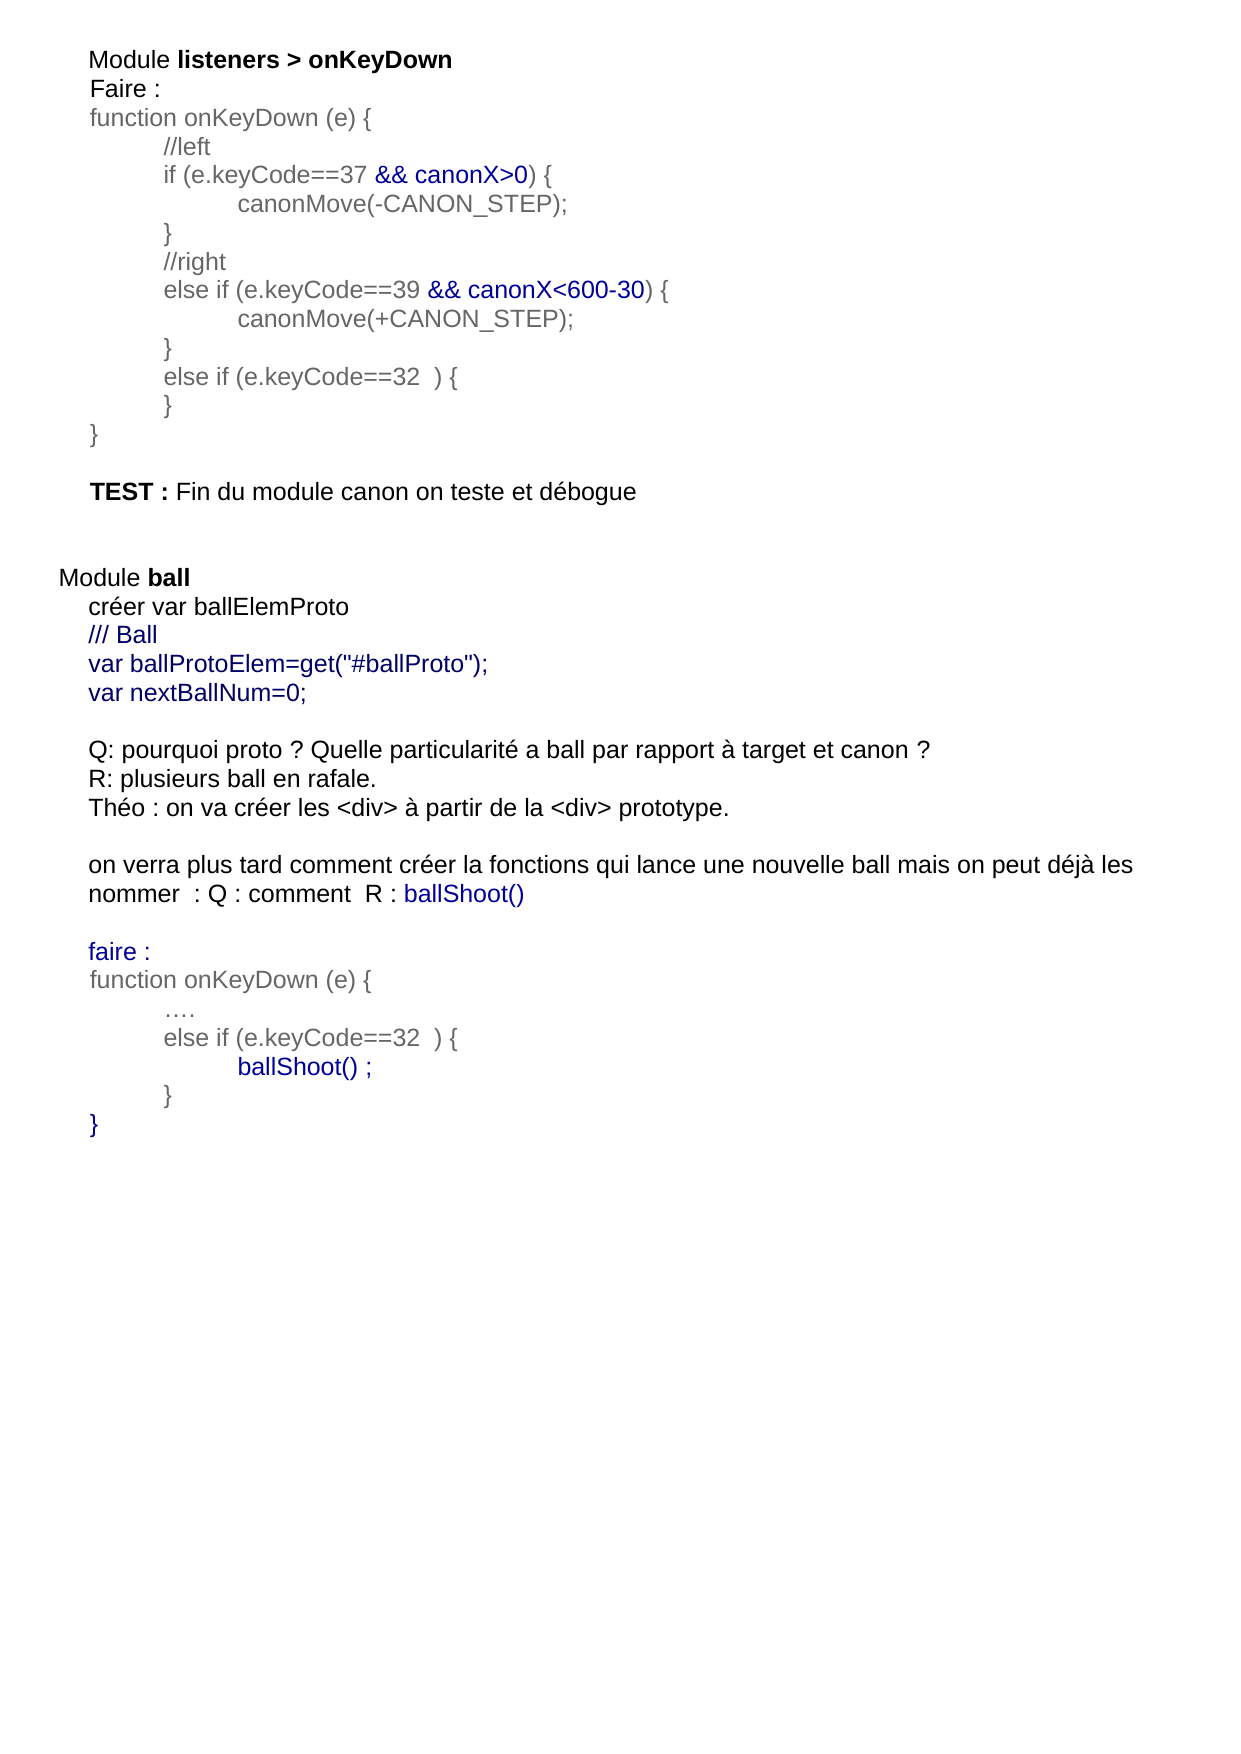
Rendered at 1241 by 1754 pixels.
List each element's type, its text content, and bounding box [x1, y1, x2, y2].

text } [89, 390, 1193, 419]
text Module listeners > onKeyDown [88, 45, 1193, 74]
text créer var ballElemProto [88, 592, 1193, 620]
text } [89, 1080, 1193, 1109]
text faire : [88, 937, 1193, 965]
text else if (e.keyCode==32 ) { [89, 1023, 1193, 1052]
text } [89, 1109, 1193, 1138]
text /// Ball [88, 620, 1193, 649]
text ballShoot() ; [89, 1052, 1193, 1080]
text canonMove(-CANON_STEP); [89, 189, 1193, 218]
text var ballProtoElem=get("#ballProto"); [88, 649, 1193, 678]
text //left [89, 132, 1193, 160]
text …. [89, 994, 1193, 1023]
text Module ball [58, 563, 1193, 592]
text R: plusieurs ball en rafale. [88, 764, 1193, 793]
text if (e.keyCode==37 && canonX>0) { [89, 160, 1193, 189]
text } [89, 218, 1193, 247]
text else if (e.keyCode==32 ) { [89, 362, 1193, 390]
text var nextBallNum=0; [88, 678, 1193, 707]
text } [89, 419, 1193, 448]
text function onKeyDown (e) { [89, 103, 1193, 132]
text //right [89, 247, 1193, 275]
text Faire : [89, 74, 1193, 103]
text canonMove(+CANON_STEP); [89, 304, 1193, 333]
text TEST : Fin du module canon on teste et débogue [89, 477, 1193, 505]
text } [89, 333, 1193, 362]
text function onKeyDown (e) { [89, 965, 1193, 994]
text on verra plus tard comment créer la fonctions qui lance une nouvelle ball mais on peut déjà les nommer : Q : comment R : ballShoot() [88, 850, 1193, 908]
text Théo : on va créer les <div> à partir de la <div> prototype. [88, 793, 1193, 822]
text Q: pourquoi proto ? Quelle particularité a ball par rapport à target et canon ? [88, 735, 1193, 764]
text else if (e.keyCode==39 && canonX<600-30) { [89, 275, 1193, 304]
